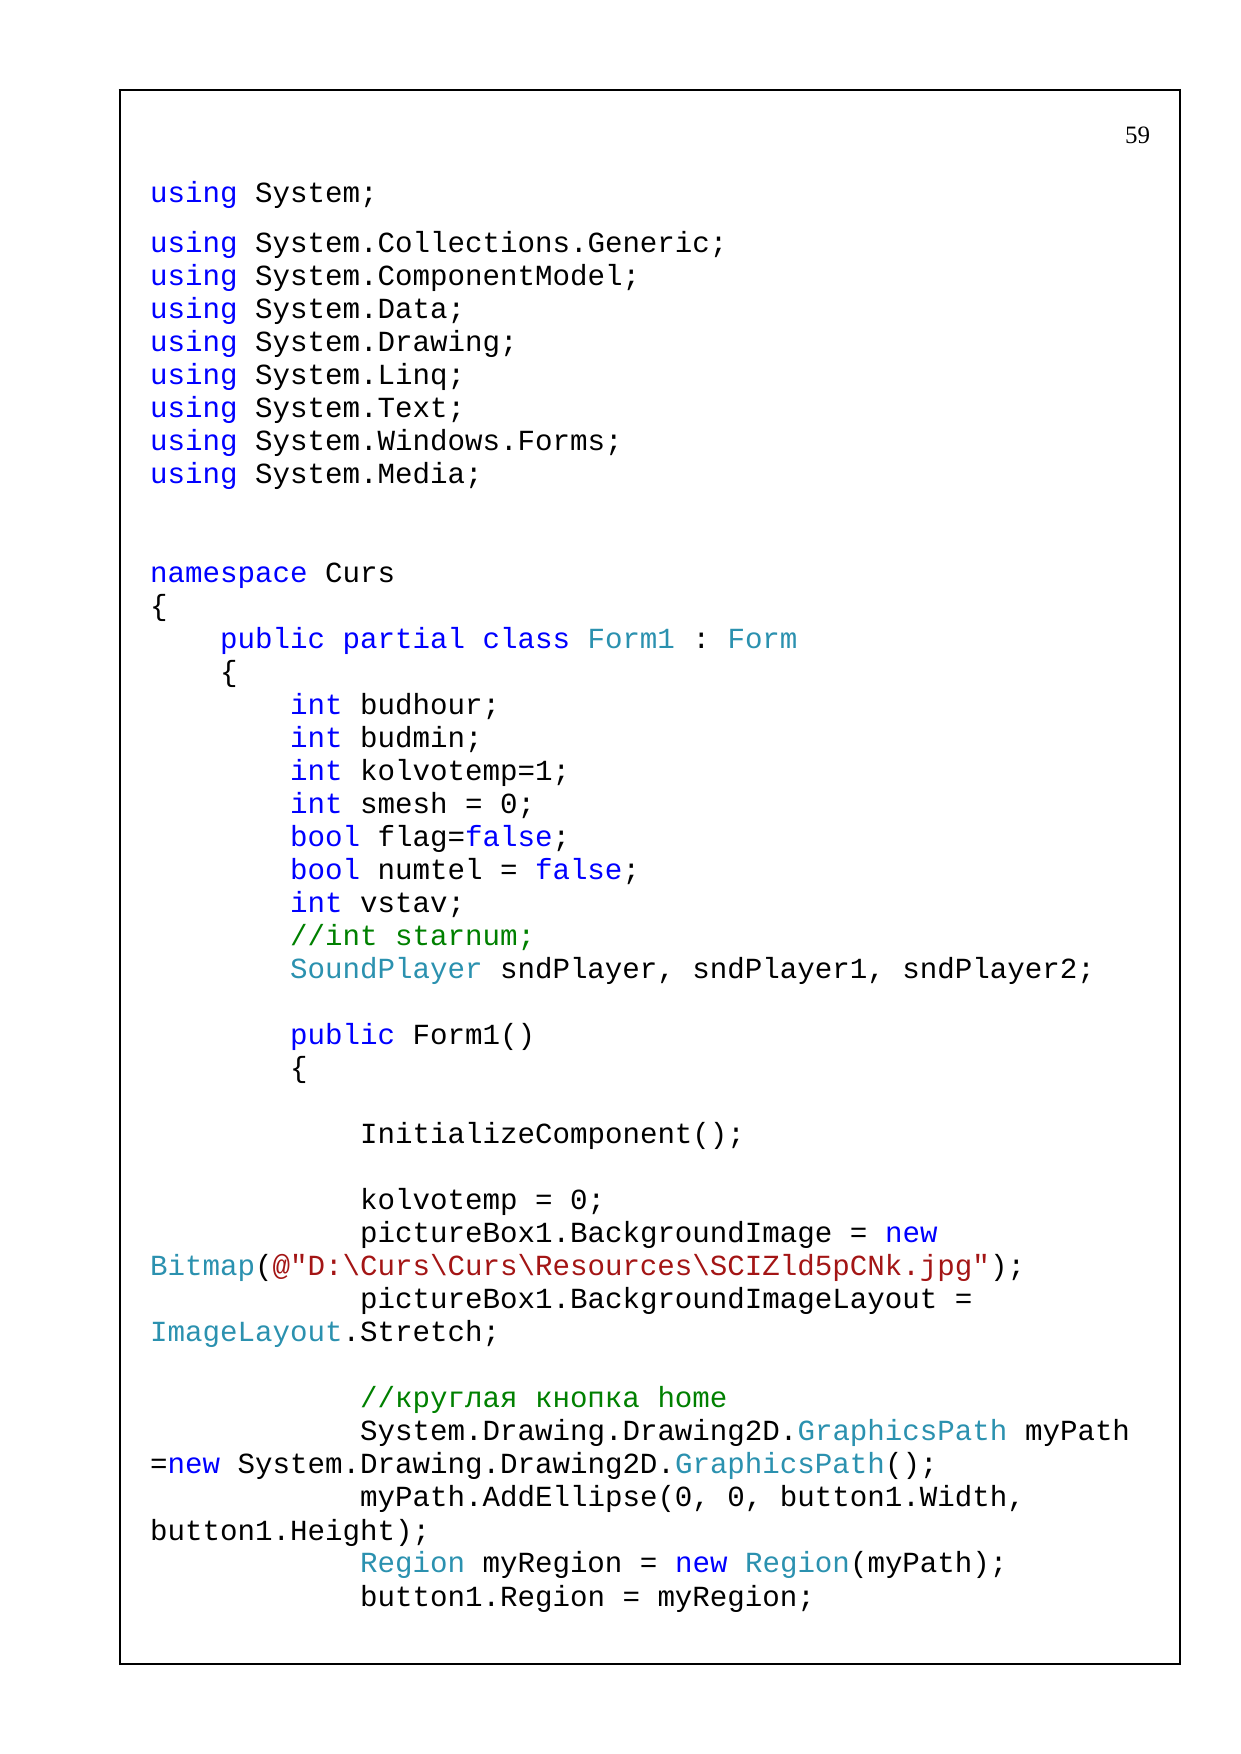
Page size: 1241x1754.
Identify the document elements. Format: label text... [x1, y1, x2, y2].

text myPath.AddEllipse(0, 0, button1.Width, button1.Height); [150, 1483, 1149, 1549]
text System.Drawing.Drawing2D.GraphicsPath myPath =new System.Drawing.Drawing2D.GraphicsPath(); [150, 1417, 1149, 1483]
text public Form1() [150, 1020, 1149, 1053]
text InitializeComponent(); [150, 1119, 1149, 1152]
text int budhour; [150, 690, 1149, 723]
text int kolvotemp=1; [150, 756, 1149, 789]
text int vstav; [150, 888, 1149, 921]
text //int starnum; [150, 921, 1149, 954]
text kolvotemp = 0; [150, 1185, 1149, 1218]
text pictureBox1.BackgroundImage = new Bitmap(@"D:\Curs\Curs\Resources\SCIZld5pCNk.jpg"); [150, 1218, 1149, 1284]
text using System.Media; [150, 459, 1149, 492]
text button1.Region = myRegion; [150, 1582, 1149, 1615]
text using System.Collections.Generic; [150, 228, 1149, 261]
text using System.Linq; [150, 360, 1149, 393]
text int budmin; [150, 723, 1149, 756]
text using System.Text; [150, 393, 1149, 426]
text bool flag=false; [150, 822, 1149, 855]
text using System.ComponentModel; [150, 261, 1149, 294]
text Region myRegion = new Region(myPath); [150, 1549, 1149, 1582]
text using System; [150, 178, 1070, 211]
text { [150, 591, 1149, 624]
text public partial class Form1 : Form [150, 624, 1149, 657]
text //круглая кнопка home [150, 1383, 1149, 1417]
text { [150, 1053, 1149, 1086]
text using System.Windows.Forms; [150, 426, 1149, 459]
text bool numtel = false; [150, 855, 1149, 888]
text SoundPlayer sndPlayer, sndPlayer1, sndPlayer2; [150, 954, 1149, 987]
text pictureBox1.BackgroundImageLayout = ImageLayout.Stretch; [150, 1284, 1149, 1351]
text using System.Drawing; [150, 327, 1149, 360]
text using System.Data; [150, 294, 1149, 327]
text namespace Curs [150, 558, 1149, 591]
text { [150, 657, 1149, 690]
text int smesh = 0; [150, 789, 1149, 822]
